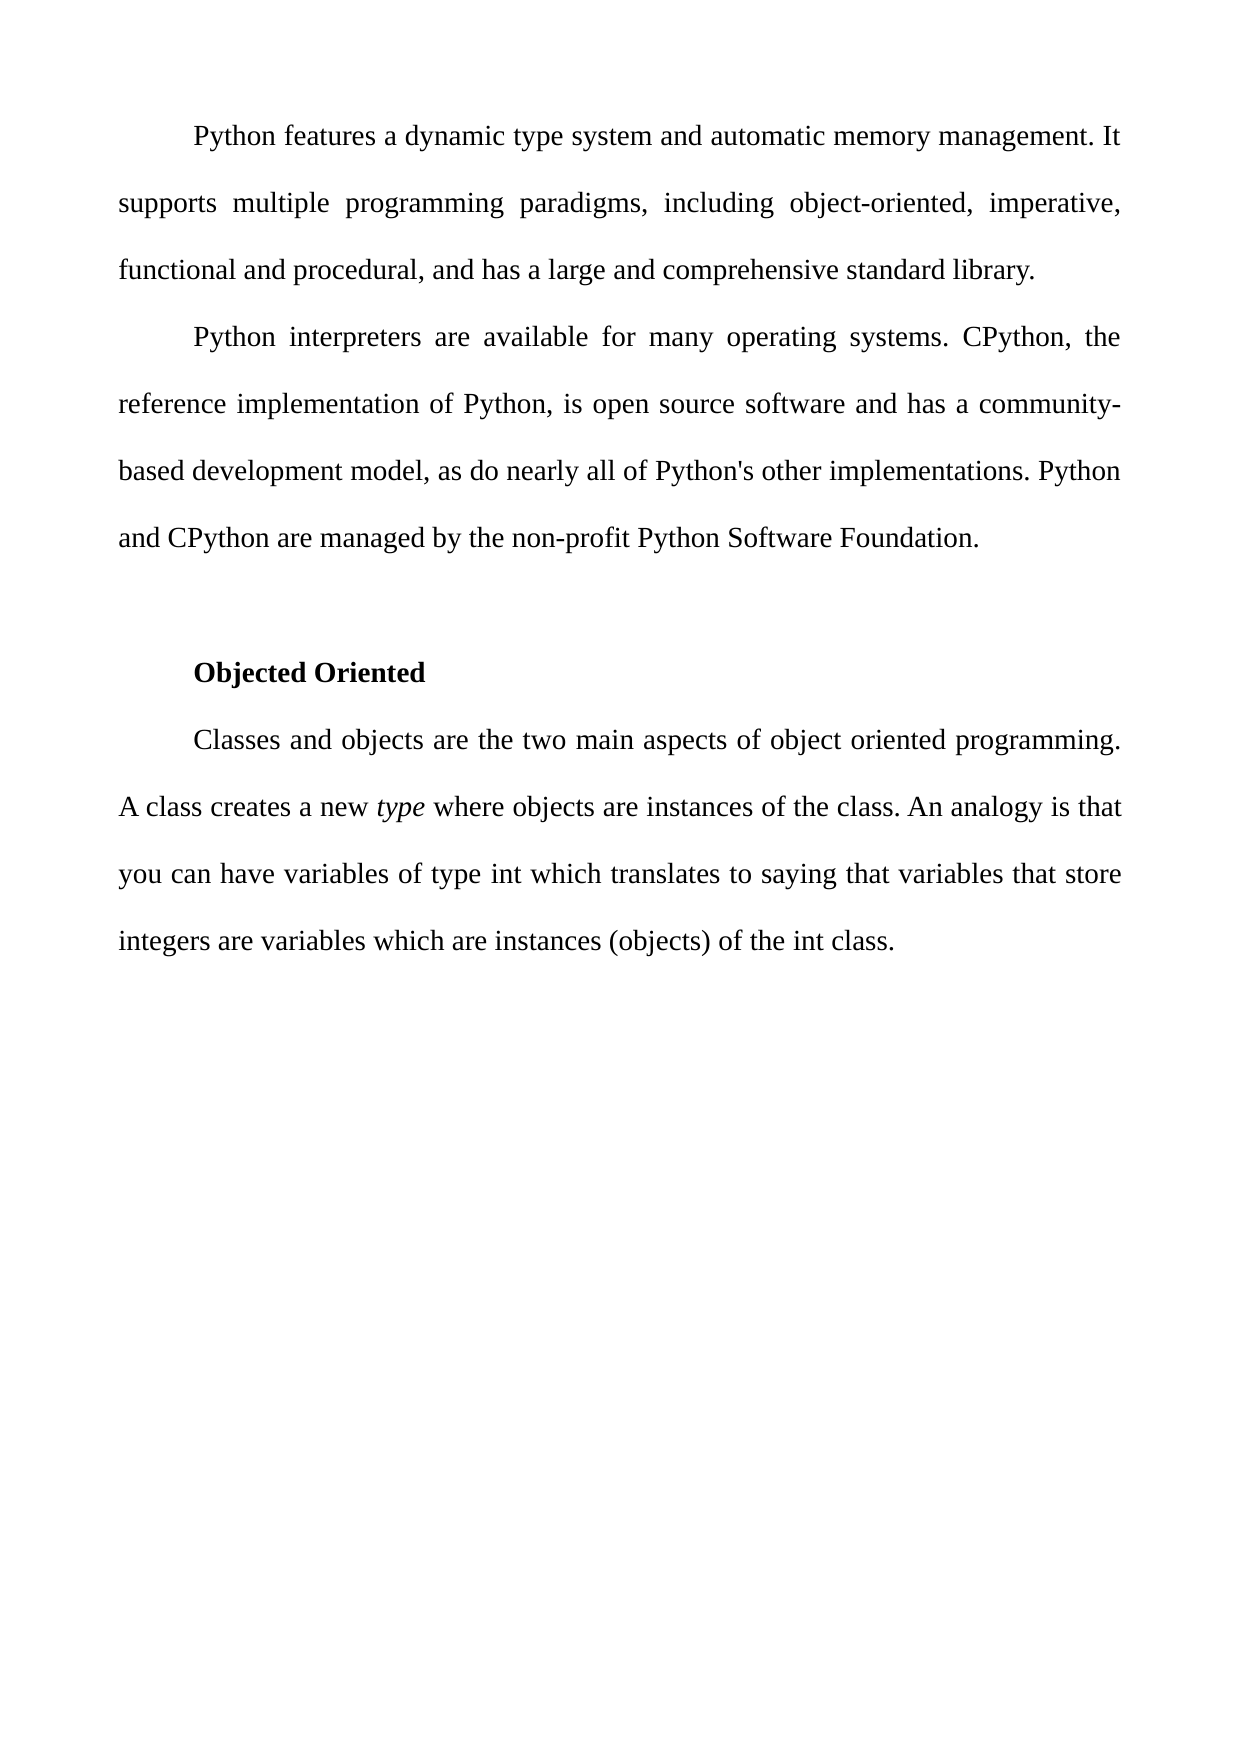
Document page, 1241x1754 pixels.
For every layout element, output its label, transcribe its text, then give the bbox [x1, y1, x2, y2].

text Python interpreters are available for many operating systems. CPython, the reference implementation of Python, is open source software and has a community-based development model, as do nearly all of Python's other implementations. Python and CPython are managed by the non-profit Python Software Foundation. [118, 319, 1122, 554]
text Python features a dynamic type system and automatic memory management. It supports multiple programming paradigms, including object-oriented, imperative, functional and procedural, and has a large and comprehensive standard library. [118, 118, 1122, 286]
text Objected Oriented [118, 655, 1122, 688]
text Classes and objects are the two main aspects of object oriented programming. A class creates a new type where objects are instances of the class. An analogy is that you can have variables of type int which translates to saying that variables that store integers are variables which are instances (objects) of the int class. [118, 722, 1122, 957]
